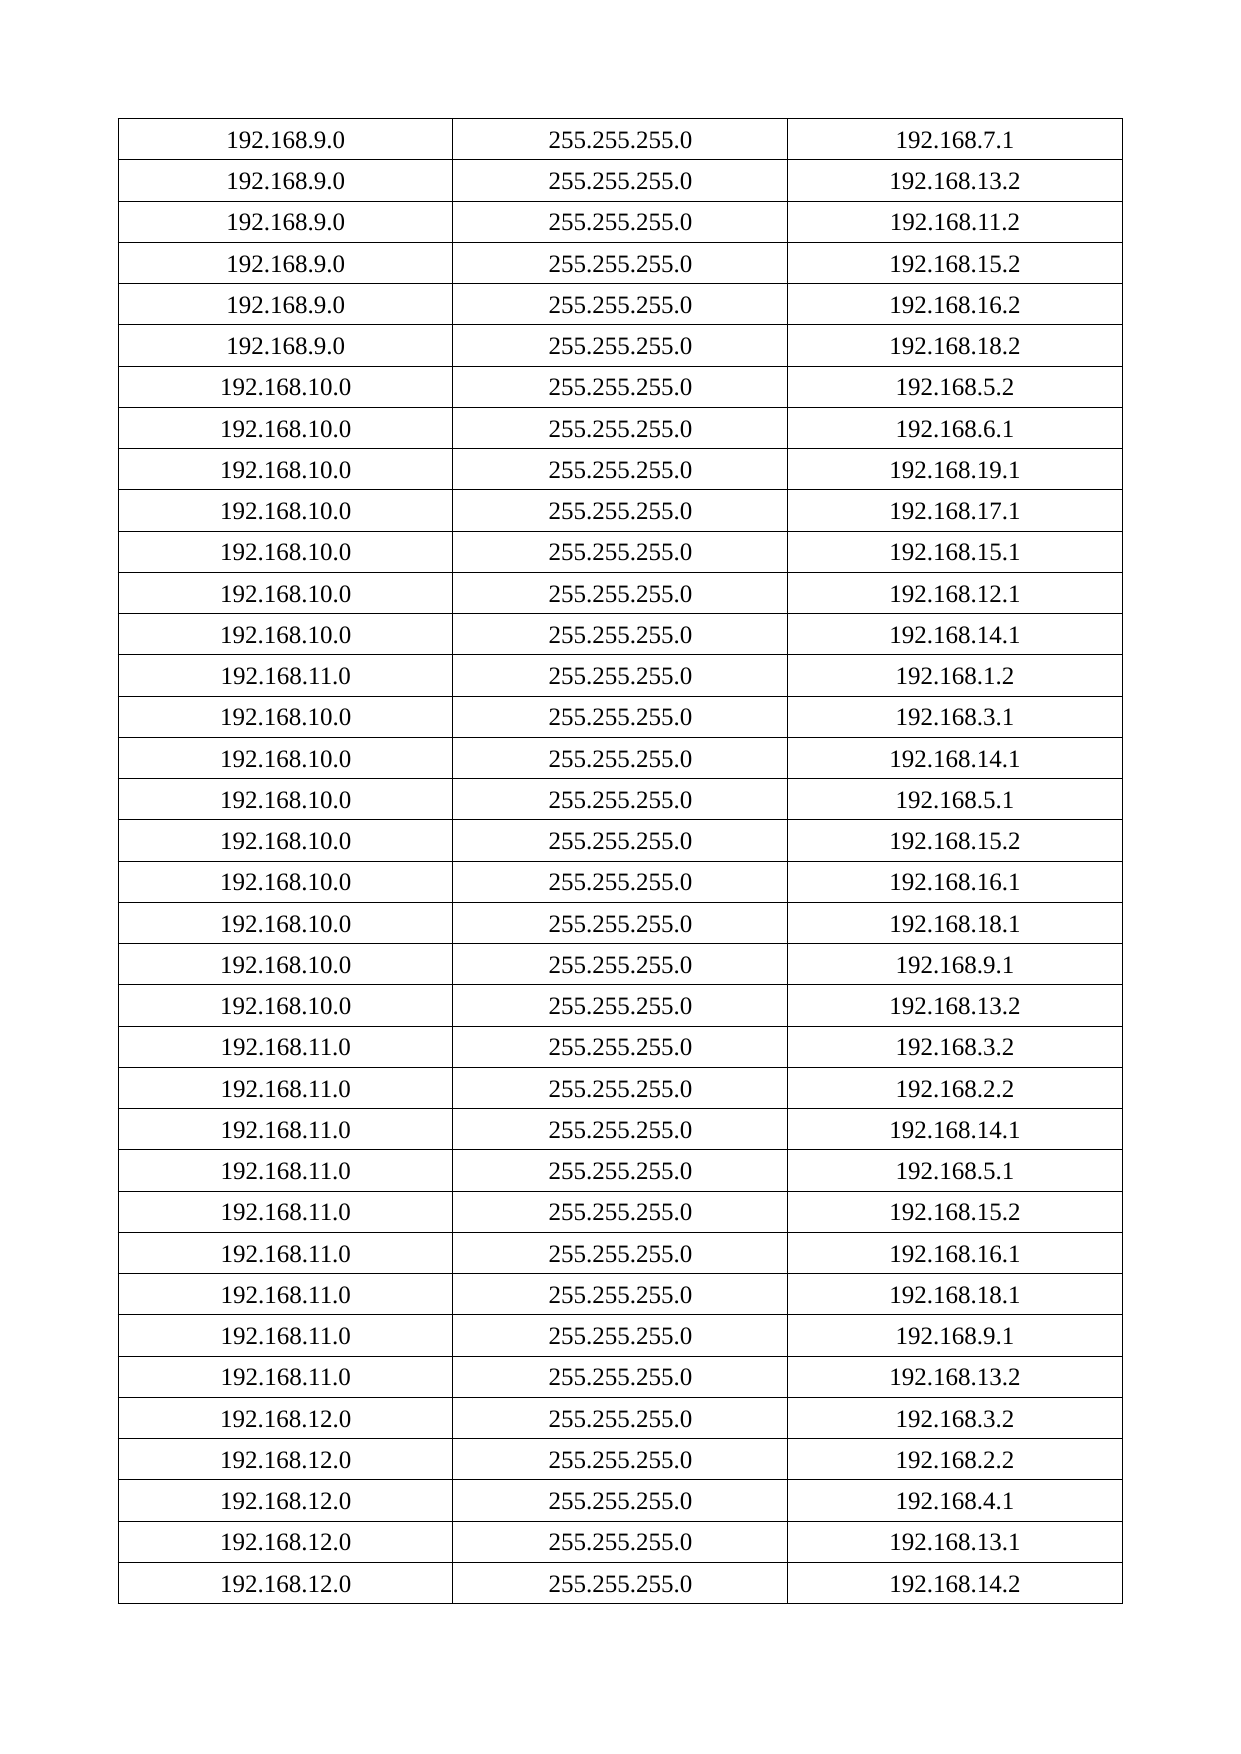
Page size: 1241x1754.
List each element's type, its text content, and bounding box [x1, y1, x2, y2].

table_cell 192.168.11.0 [119, 1068, 452, 1108]
table_cell 192.168.14.1 [788, 1109, 1122, 1149]
table_cell 255.255.255.0 [453, 1315, 787, 1356]
table_cell 192.168.16.2 [788, 284, 1122, 324]
table_cell 192.168.9.0 [119, 284, 452, 324]
table_cell 255.255.255.0 [453, 903, 787, 943]
table_cell 192.168.10.0 [119, 408, 452, 448]
table_cell 192.168.9.1 [788, 944, 1122, 984]
table_cell 255.255.255.0 [453, 1480, 787, 1521]
table_cell 192.168.12.0 [119, 1563, 452, 1603]
table_cell 255.255.255.0 [453, 1150, 787, 1191]
table_cell 192.168.2.2 [788, 1068, 1122, 1108]
table_cell 192.168.7.1 [788, 119, 1122, 159]
table_cell 192.168.14.2 [788, 1563, 1122, 1603]
table_cell 192.168.12.0 [119, 1439, 452, 1479]
table_cell 192.168.10.0 [119, 614, 452, 654]
table_cell 192.168.16.1 [788, 1233, 1122, 1273]
table_cell 192.168.15.2 [788, 820, 1122, 861]
table_cell 255.255.255.0 [453, 1068, 787, 1108]
table_cell 192.168.9.0 [119, 202, 452, 242]
table_cell 255.255.255.0 [453, 1522, 787, 1562]
table_cell 255.255.255.0 [453, 1274, 787, 1314]
table_cell 192.168.11.0 [119, 1315, 452, 1356]
table_cell 192.168.11.0 [119, 1027, 452, 1067]
table_cell 192.168.10.0 [119, 490, 452, 531]
table_cell 192.168.11.0 [119, 1233, 452, 1273]
table_cell 255.255.255.0 [453, 325, 787, 366]
table_cell 255.255.255.0 [453, 573, 787, 613]
table_cell 192.168.14.1 [788, 738, 1122, 778]
table_cell 255.255.255.0 [453, 490, 787, 531]
table_cell 192.168.18.1 [788, 1274, 1122, 1314]
table_cell 192.168.11.0 [119, 655, 452, 696]
table_cell 192.168.11.0 [119, 1109, 452, 1149]
table_cell 255.255.255.0 [453, 985, 787, 1026]
table_cell 192.168.12.0 [119, 1398, 452, 1438]
table_cell 192.168.10.0 [119, 944, 452, 984]
table_cell 192.168.11.0 [119, 1357, 452, 1397]
table_cell 192.168.16.1 [788, 862, 1122, 902]
table_cell 192.168.10.0 [119, 573, 452, 613]
table_cell 255.255.255.0 [453, 655, 787, 696]
table_cell 255.255.255.0 [453, 697, 787, 737]
table_cell 192.168.10.0 [119, 779, 452, 819]
table_cell 192.168.10.0 [119, 367, 452, 407]
table_cell 255.255.255.0 [453, 738, 787, 778]
table_cell 255.255.255.0 [453, 1233, 787, 1273]
table_cell 255.255.255.0 [453, 243, 787, 283]
table_cell 192.168.2.2 [788, 1439, 1122, 1479]
table_cell 192.168.17.1 [788, 490, 1122, 531]
table_cell 192.168.11.0 [119, 1150, 452, 1191]
table_cell 192.168.11.0 [119, 1274, 452, 1314]
table_cell 255.255.255.0 [453, 1109, 787, 1149]
table_cell 192.168.9.1 [788, 1315, 1122, 1356]
table_cell 192.168.4.1 [788, 1480, 1122, 1521]
table_cell 192.168.18.2 [788, 325, 1122, 366]
table_cell 255.255.255.0 [453, 202, 787, 242]
table_cell 192.168.10.0 [119, 862, 452, 902]
table_cell 255.255.255.0 [453, 1027, 787, 1067]
table_cell 192.168.12.0 [119, 1480, 452, 1521]
table_cell 255.255.255.0 [453, 532, 787, 572]
table_cell 192.168.12.1 [788, 573, 1122, 613]
table_cell 255.255.255.0 [453, 779, 787, 819]
table_cell 192.168.1.2 [788, 655, 1122, 696]
table_cell 192.168.15.2 [788, 243, 1122, 283]
table_cell 192.168.19.1 [788, 449, 1122, 489]
table_cell 192.168.5.2 [788, 367, 1122, 407]
table_cell 192.168.9.0 [119, 325, 452, 366]
table_cell 255.255.255.0 [453, 119, 787, 159]
table_cell 255.255.255.0 [453, 1398, 787, 1438]
table_cell 192.168.13.2 [788, 985, 1122, 1026]
table_cell 255.255.255.0 [453, 944, 787, 984]
table_cell 255.255.255.0 [453, 614, 787, 654]
table_cell 255.255.255.0 [453, 1357, 787, 1397]
table_cell 192.168.13.2 [788, 160, 1122, 201]
table_cell 192.168.14.1 [788, 614, 1122, 654]
table_cell 255.255.255.0 [453, 367, 787, 407]
table_cell 192.168.3.2 [788, 1398, 1122, 1438]
table_cell 192.168.11.0 [119, 1192, 452, 1232]
table_cell 192.168.18.1 [788, 903, 1122, 943]
table_cell 192.168.15.1 [788, 532, 1122, 572]
table_cell 192.168.12.0 [119, 1522, 452, 1562]
table_cell 255.255.255.0 [453, 862, 787, 902]
table_cell 192.168.9.0 [119, 160, 452, 201]
table_cell 255.255.255.0 [453, 1192, 787, 1232]
table_cell 192.168.5.1 [788, 779, 1122, 819]
table_cell 192.168.10.0 [119, 697, 452, 737]
table_cell 192.168.9.0 [119, 243, 452, 283]
table_cell 192.168.6.1 [788, 408, 1122, 448]
table_cell 255.255.255.0 [453, 1563, 787, 1603]
table_cell 192.168.11.2 [788, 202, 1122, 242]
table_cell 192.168.9.0 [119, 119, 452, 159]
table_cell 192.168.13.2 [788, 1357, 1122, 1397]
table_cell 255.255.255.0 [453, 820, 787, 861]
table_cell 192.168.10.0 [119, 449, 452, 489]
table_cell 192.168.5.1 [788, 1150, 1122, 1191]
table_cell 192.168.10.0 [119, 903, 452, 943]
table_cell 255.255.255.0 [453, 449, 787, 489]
table_cell 192.168.15.2 [788, 1192, 1122, 1232]
table_cell 192.168.13.1 [788, 1522, 1122, 1562]
table_cell 255.255.255.0 [453, 408, 787, 448]
table_cell 192.168.3.2 [788, 1027, 1122, 1067]
table_cell 192.168.10.0 [119, 985, 452, 1026]
table_cell 255.255.255.0 [453, 1439, 787, 1479]
table_cell 192.168.10.0 [119, 820, 452, 861]
table_cell 192.168.10.0 [119, 532, 452, 572]
table_cell 255.255.255.0 [453, 284, 787, 324]
table_cell 255.255.255.0 [453, 160, 787, 201]
table_cell 192.168.3.1 [788, 697, 1122, 737]
table_cell 192.168.10.0 [119, 738, 452, 778]
